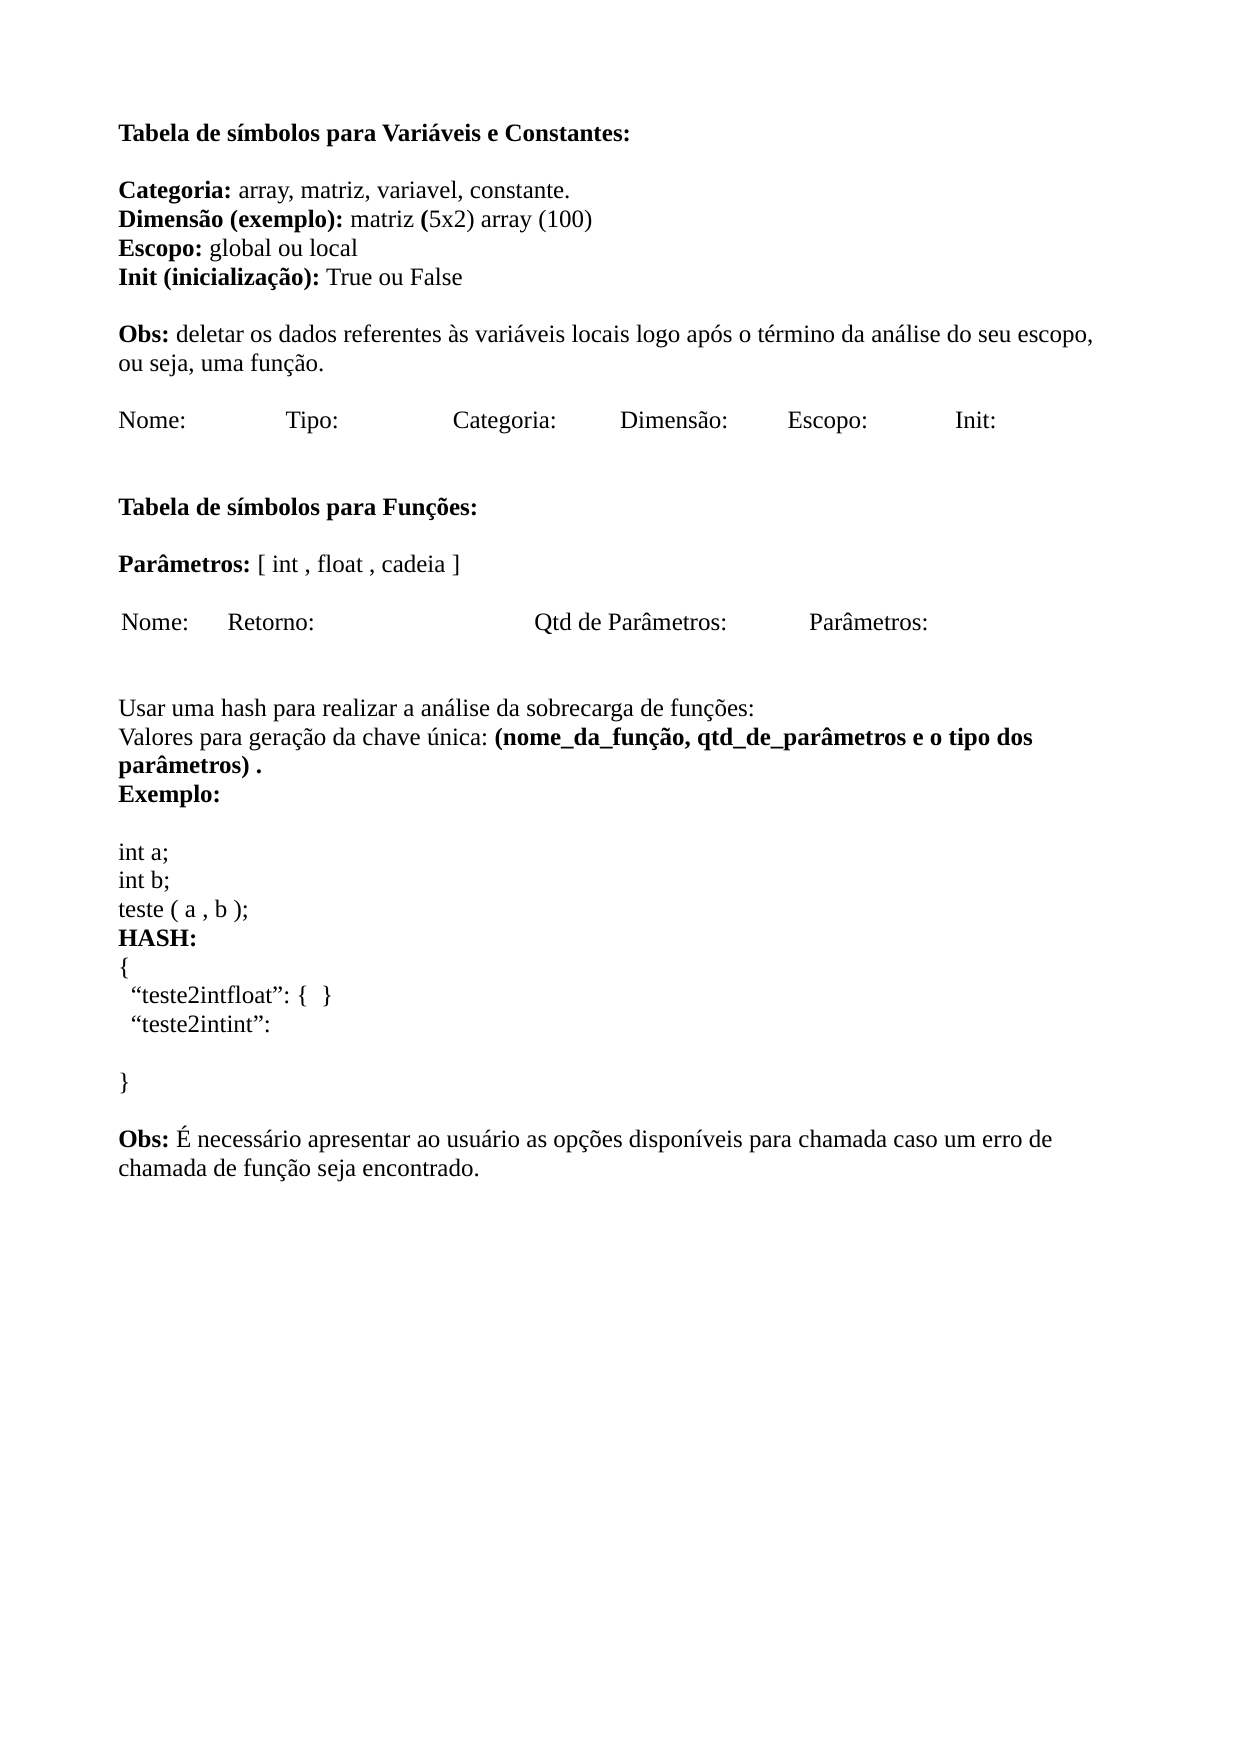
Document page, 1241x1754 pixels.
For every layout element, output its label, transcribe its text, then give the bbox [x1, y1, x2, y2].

text int a; [118, 837, 1122, 866]
text { [118, 952, 1122, 981]
text Categoria: array, matriz, variavel, constante. [118, 176, 1122, 204]
table_header Init: [955, 406, 1122, 434]
text Tabela de símbolos para Variáveis e Constantes: [118, 118, 1122, 147]
text Tabela de símbolos para Funções: [118, 492, 1122, 521]
text Parâmetros: [ int , float , cadeia ] [118, 549, 1122, 578]
text teste ( a , b ); [118, 894, 1122, 923]
text HASH: [118, 923, 1122, 952]
table_header Qtd de Parâmetros: [534, 607, 809, 636]
table_header Dimensão: [620, 406, 787, 434]
text } [118, 1067, 1122, 1096]
text Dimensão (exemplo): matriz (5x2) array (100) [118, 204, 1122, 233]
table_header Retorno: [227, 607, 534, 636]
text Obs: deletar os dados referentes às variáveis locais logo após o término da análise do seu escopo, ou seja, uma função. [118, 319, 1122, 377]
text Usar uma hash para realizar a análise da sobrecarga de funções: [118, 693, 1122, 722]
text Escopo: global ou local [118, 233, 1122, 262]
text int b; [118, 866, 1122, 894]
text “teste2intfloat”: { } [118, 981, 1122, 1009]
table_header Nome: [118, 406, 285, 434]
text Exemplo: [118, 779, 1122, 808]
table_header Escopo: [788, 406, 955, 434]
text Obs: É necessário apresentar ao usuário as opções disponíveis para chamada caso um erro de chamada de função seja encontrado. [118, 1124, 1122, 1182]
text Init (inicialização): True ou False [118, 262, 1122, 291]
table_header Nome: [121, 607, 227, 636]
text Valores para geração da chave única: (nome_da_função, qtd_de_parâmetros e o tipo dos parâmetros) . [118, 722, 1122, 779]
table_header Categoria: [453, 406, 620, 434]
table_header Tipo: [285, 406, 453, 434]
text “teste2intint”: [118, 1009, 1122, 1038]
table_header Parâmetros: [809, 607, 1122, 636]
